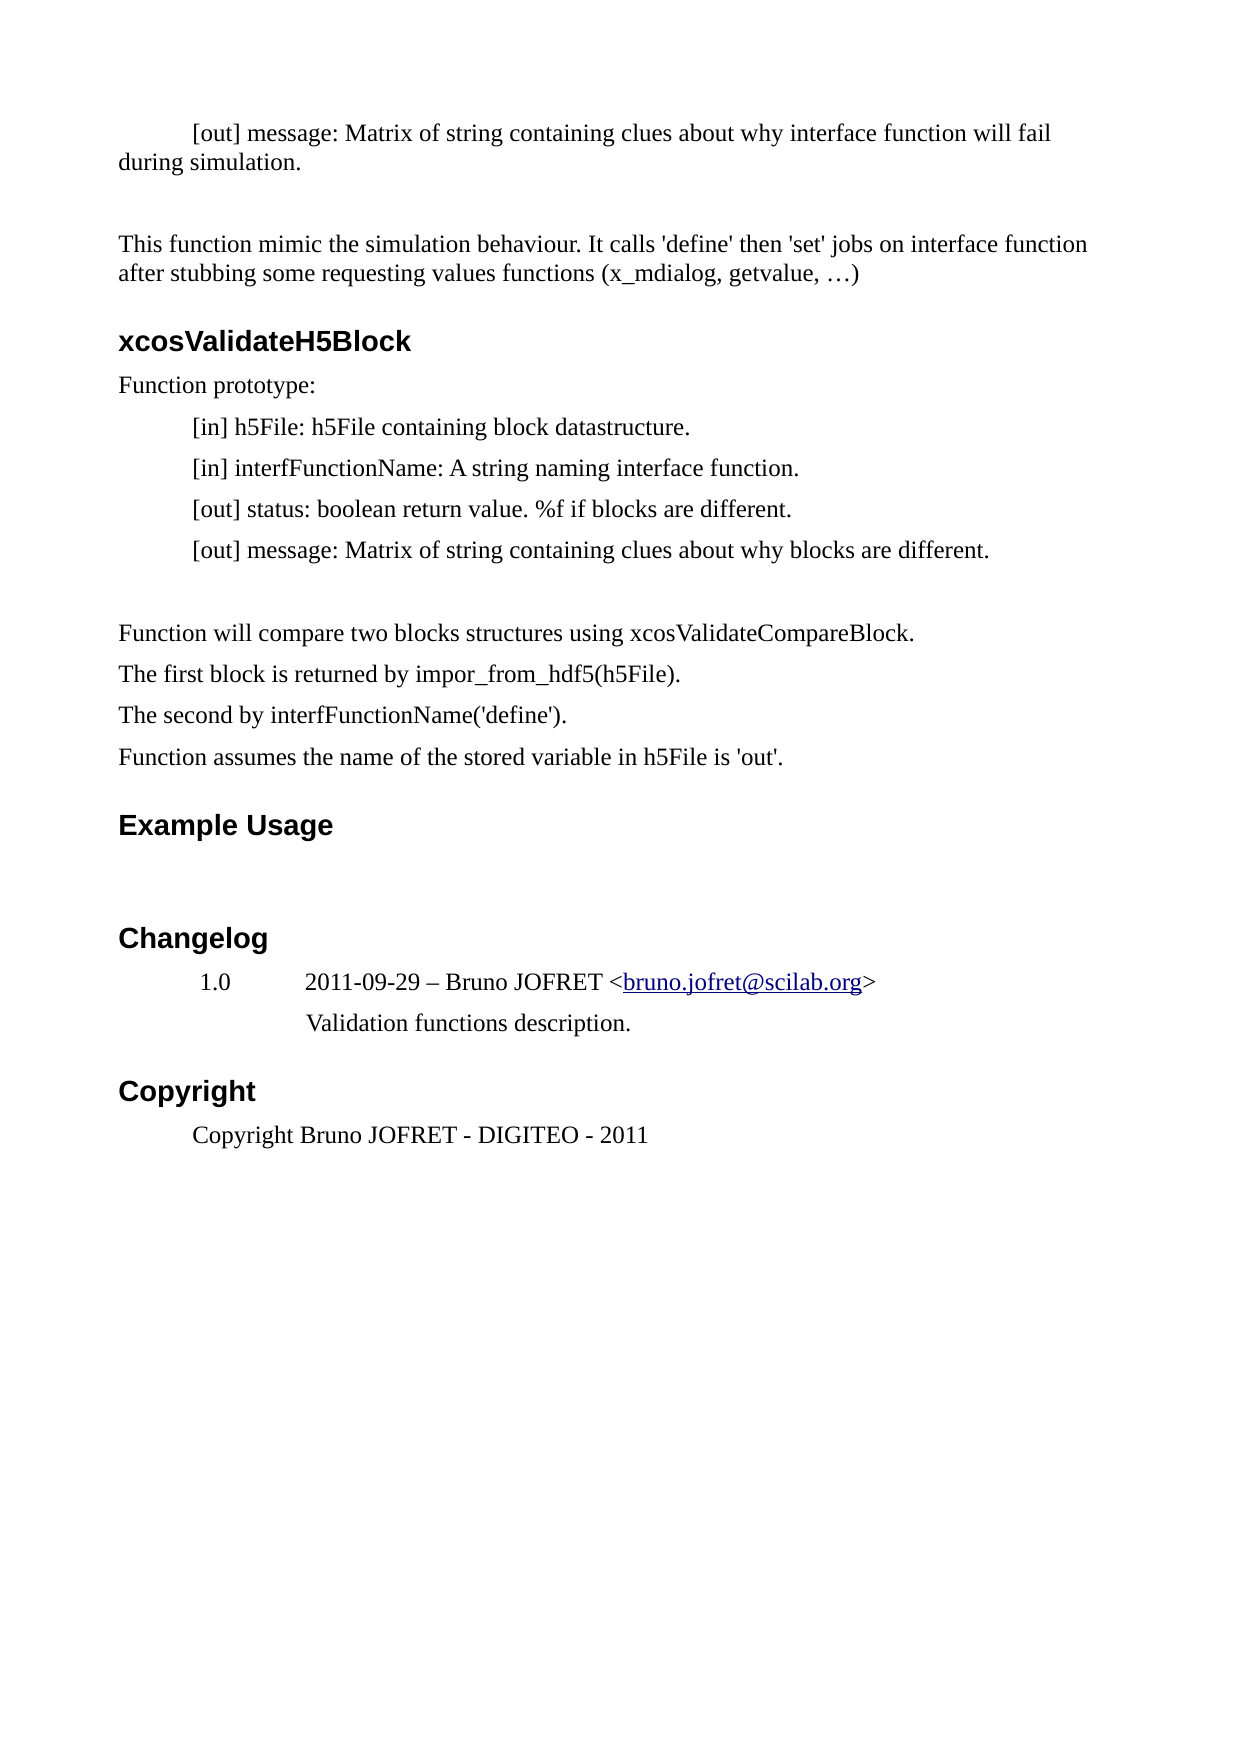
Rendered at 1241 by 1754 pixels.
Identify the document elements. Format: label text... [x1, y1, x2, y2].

text [out] message: Matrix of string containing clues about why blocks are different. [118, 535, 1122, 564]
list 2011-09-29 – Bruno JOFRET <bruno.jofret@scilab.org> [193, 967, 1122, 995]
text Copyright Bruno JOFRET - DIGITEO - 2011 [118, 1120, 1122, 1149]
text [out] message: Matrix of string containing clues about why interface function will fail during simulation. [118, 118, 1122, 176]
subtitle Example Usage [118, 808, 1122, 841]
text Function assumes the name of the stored variable in h5File is 'out'. [118, 742, 1122, 770]
text The second by interfFunctionName('define'). [118, 700, 1122, 729]
subtitle Copyright [118, 1074, 1122, 1108]
text [in] interfFunctionName: A string naming interface function. [118, 453, 1122, 482]
list Validation functions description. [268, 1008, 1122, 1037]
text [in] h5File: h5File containing block datastructure. [118, 412, 1122, 440]
text This function mimic the simulation behaviour. It calls 'define' then 'set' jobs on interface function after stubbing some requesting values functions (x_mdialog, getvalue, …) [118, 229, 1122, 287]
text Function will compare two blocks structures using xcosValidateCompareBlock. [118, 618, 1122, 647]
text Function prototype: [118, 370, 1122, 399]
subtitle Changelog [118, 921, 1122, 954]
subtitle xcosValidateH5Block [118, 324, 1122, 358]
text [out] status: boolean return value. %f if blocks are different. [118, 494, 1122, 523]
text The first block is returned by impor_from_hdf5(h5File). [118, 659, 1122, 688]
